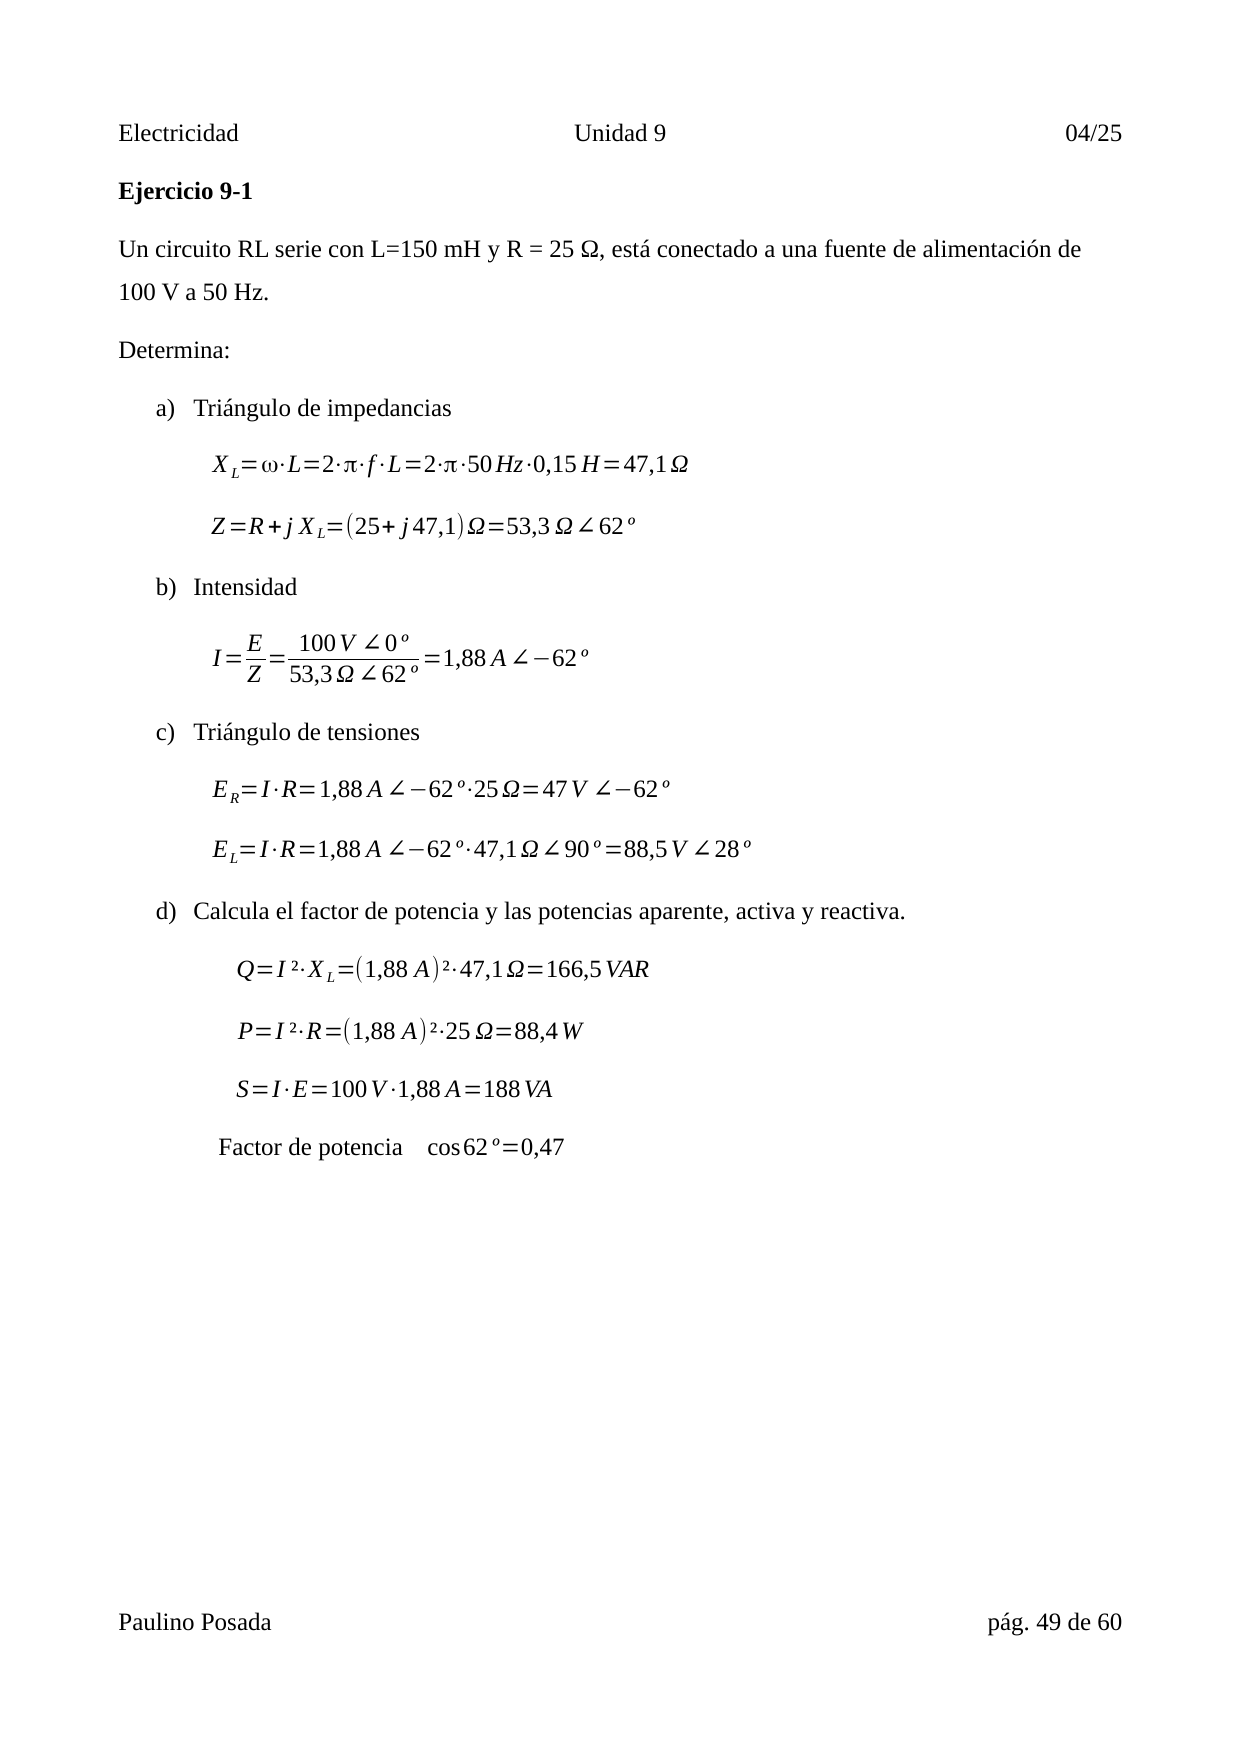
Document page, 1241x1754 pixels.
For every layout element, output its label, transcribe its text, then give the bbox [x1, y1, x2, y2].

list Intensidad [156, 572, 1122, 600]
list Calcula el factor de potencia y las potencias aparente, activa y reactiva. [156, 896, 1122, 925]
text Un circuito RL serie con L=150 mH y R = 25 Ω, está conectado a una fuente de alimentación de 100 V a 50 Hz. [118, 234, 1122, 306]
text Ejercicio 9-1 [118, 176, 1122, 205]
text Factor de potencia [118, 1132, 1122, 1161]
list Triángulo de tensiones [156, 717, 1122, 746]
text Determina: [118, 335, 1122, 364]
list Triángulo de impedancias [156, 393, 1122, 421]
